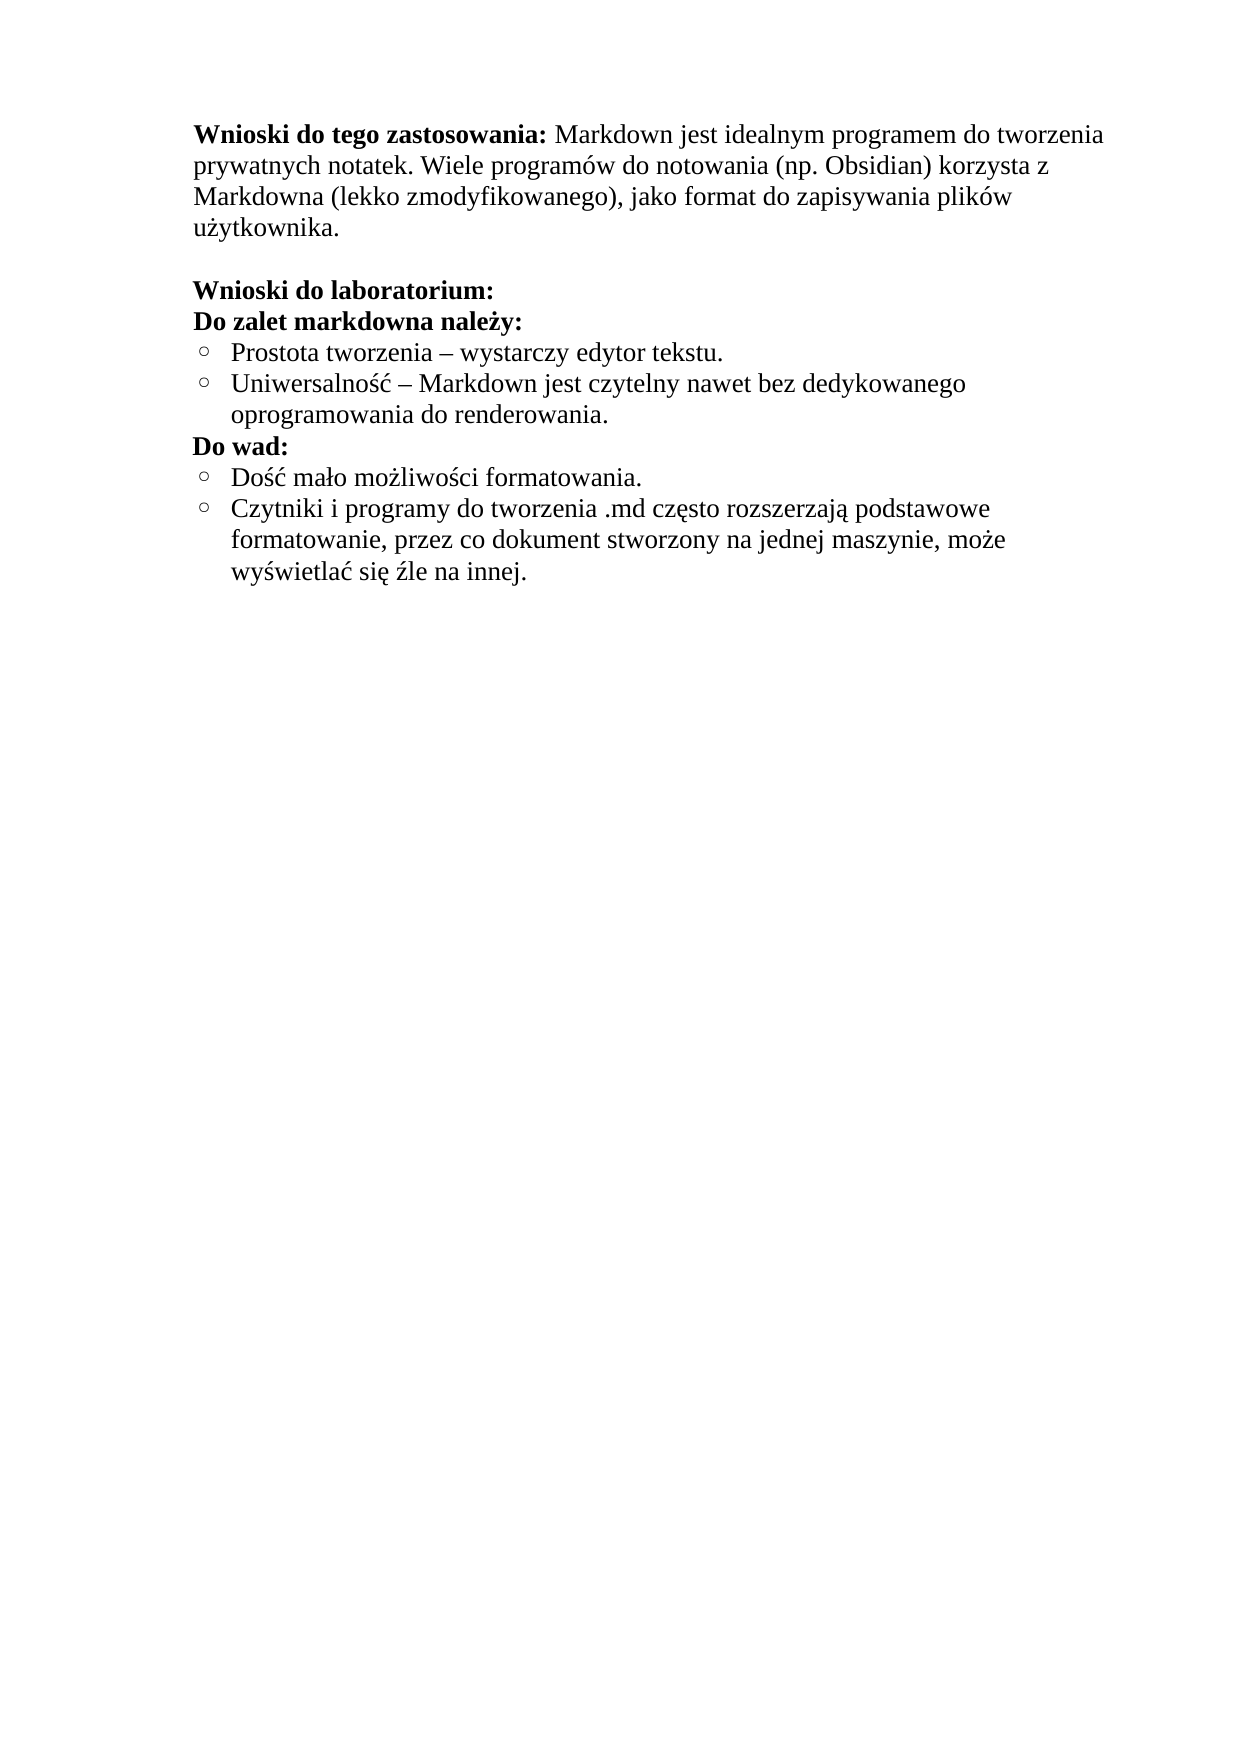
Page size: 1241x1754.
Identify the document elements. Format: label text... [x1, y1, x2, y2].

list Uniwersalność – Markdown jest czytelny nawet bez dedykowanego oprogramowania do renderowania. [193, 367, 1122, 430]
list Zdjęcia: Wnioski do tego zastosowania: Markdown jest idealnym programem do tworzenia prywatnych notatek. Wiele programów do notowania (np. Obsidian) korzysta z Markdowna (lekko zmodyfikowanego), jako format do zapisywania plików użytkownika. [156, 118, 1122, 243]
text Wnioski do laboratorium: [192, 274, 1122, 305]
list Czytniki i programy do tworzenia .md często rozszerzają podstawowe formatowanie, przez co dokument stworzony na jednej maszynie, może wyświetlać się źle na innej. [193, 492, 1122, 586]
list Prostota tworzenia – wystarczy edytor tekstu. [193, 336, 1122, 367]
list Do zalet markdowna należy: [156, 305, 1122, 336]
list Dość mało możliwości formatowania. [193, 461, 1122, 492]
text Do wad: [192, 430, 1122, 461]
